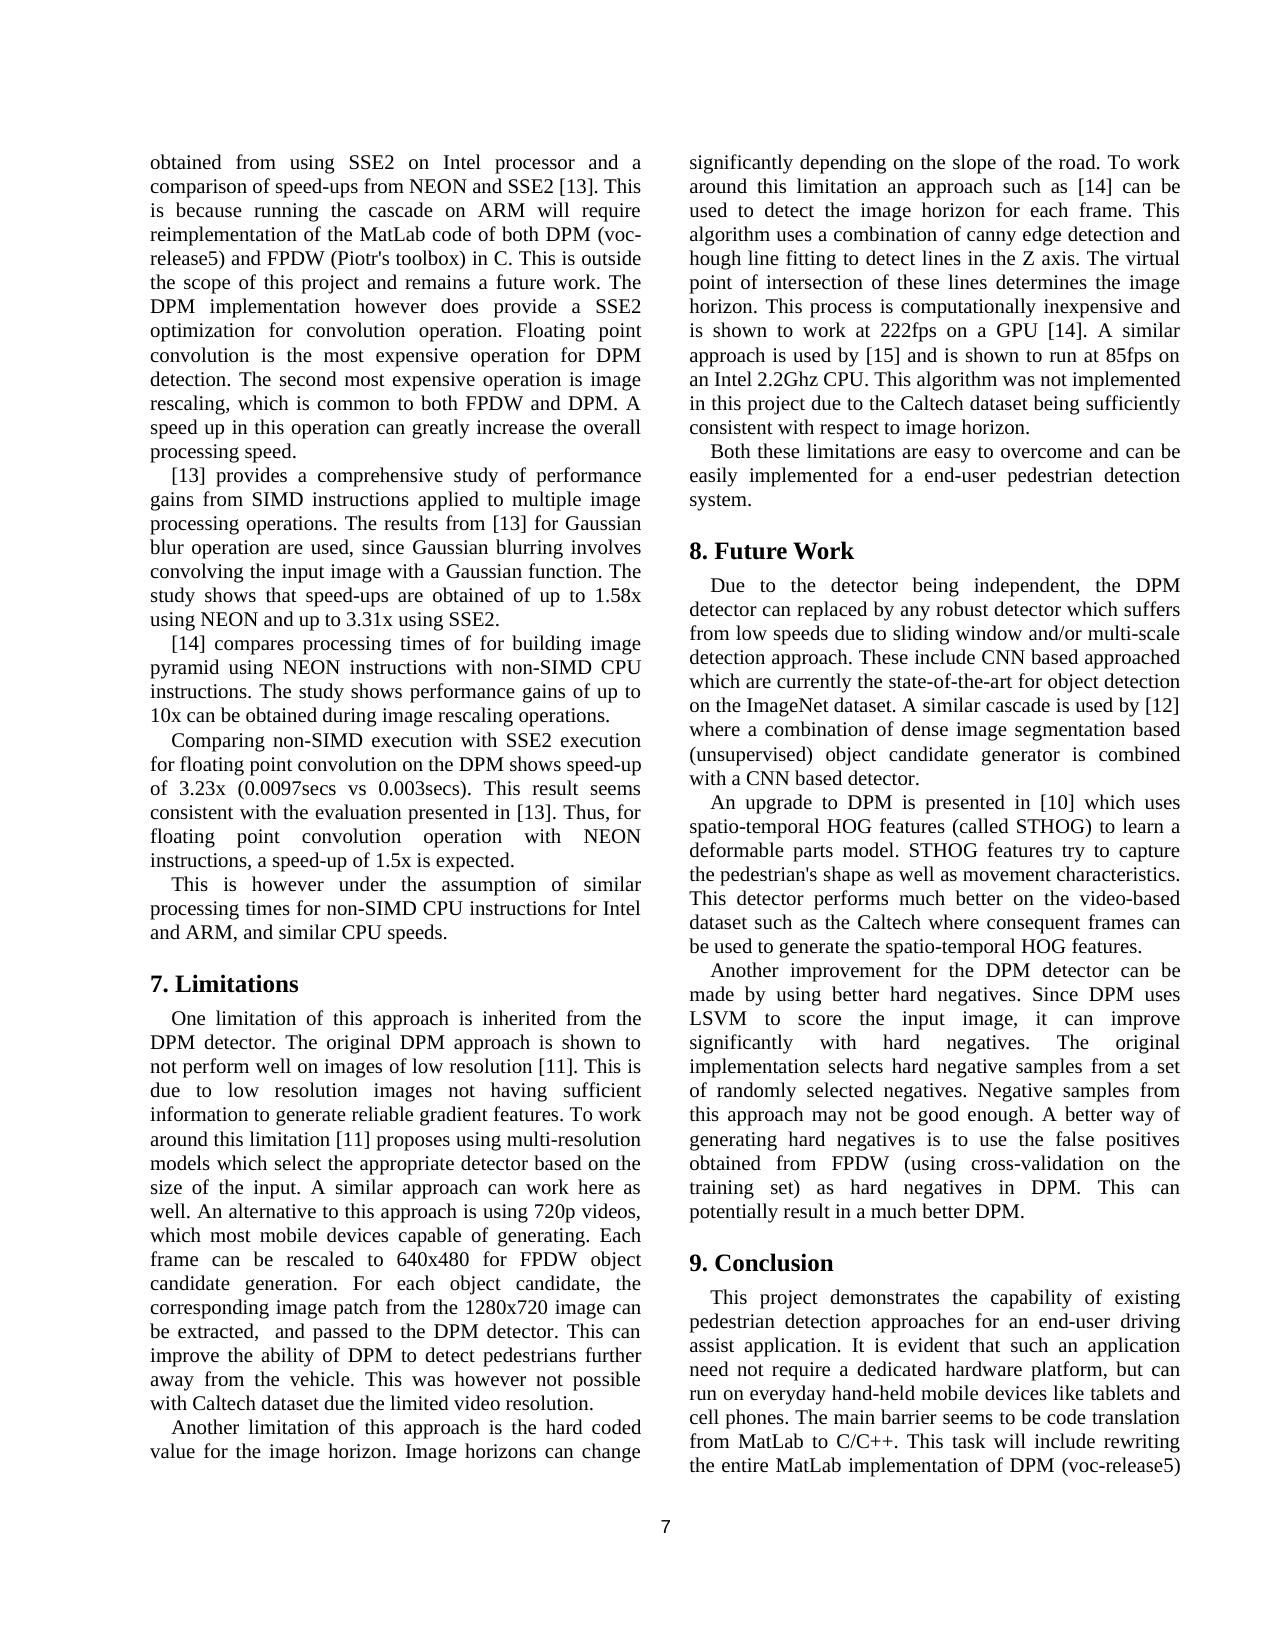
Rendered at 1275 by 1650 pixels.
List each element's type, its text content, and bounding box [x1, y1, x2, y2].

text This is however under the assumption of similar processing times for non-SIMD CPU instructions for Intel and ARM, and similar CPU speeds. [150, 872, 642, 944]
text [14] compares processing times of for building image pyramid using NEON instructions with non-SIMD CPU instructions. The study shows performance gains of up to 10x can be obtained during image rescaling operations. [150, 631, 642, 727]
text Both these limitations are easy to overcome and can be easily implemented for a end-user pedestrian detection system. [689, 439, 1181, 511]
subtitle Limitations [150, 969, 642, 998]
text An upgrade to DPM is presented in [10] which uses spatio-temporal HOG features (called STHOG) to learn a deformable parts model. STHOG features try to capture the pedestrian's shape as well as movement characteristics. This detector performs much better on the video-based dataset such as the Caltech where consequent frames can be used to generate the spatio-temporal HOG features. [689, 789, 1181, 958]
subtitle Conclusion [689, 1248, 1181, 1276]
text Another limitation of this approach is the hard coded value for the image horizon. Image horizons can change [150, 1415, 642, 1463]
text Due to the detector being independent, the DPM detector can replaced by any robust detector which suffers from low speeds due to sliding window and/or multi-scale detection approach. These include CNN based approached which are currently the state-of-the-art for object detection on the ImageNet dataset. A similar cascade is used by [12] where a combination of dense image segmentation based (unsupervised) object candidate generator is combined with a CNN based detector. [689, 573, 1181, 789]
text One limitation of this approach is inherited from the DPM detector. The original DPM approach is shown to not perform well on images of low resolution [11]. This is due to low resolution images not having sufficient information to generate reliable gradient features. To work around this limitation [11] proposes using multi-resolution models which select the appropriate detector based on the size of the input. A similar approach can work here as well. An alternative to this approach is using 720p videos, which most mobile devices capable of generating. Each frame can be rescaled to 640x480 for FPDW object candidate generation. For each object candidate, the corresponding image patch from the 1280x720 image can be extracted, and passed to the DPM detector. This can improve the ability of DPM to detect pedestrians further away from the vehicle. This was however not possible with Caltech dataset due the limited video resolution. [150, 1006, 642, 1415]
text obtained from using SSE2 on Intel processor and a comparison of speed-ups from NEON and SSE2 [13]. This is because running the cascade on ARM will require reimplementation of the MatLab code of both DPM (voc-release5) and FPDW (Piotr's toolbox) in C. This is outside the scope of this project and remains a future work. The DPM implementation however does provide a SSE2 optimization for convolution operation. Floating point convolution is the most expensive operation for DPM detection. The second most expensive operation is image rescaling, which is common to both FPDW and DPM. A speed up in this operation can greatly increase the overall processing speed. [150, 150, 642, 463]
text Comparing non-SIMD execution with SSE2 execution for floating point convolution on the DPM shows speed-up of 3.23x (0.0097secs vs 0.003secs). This result seems consistent with the evaluation presented in [13]. Thus, for floating point convolution operation with NEON instructions, a speed-up of 1.5x is expected. [150, 727, 642, 872]
subtitle Future Work [689, 536, 1181, 565]
text Another improvement for the DPM detector can be made by using better hard negatives. Since DPM uses LSVM to score the input image, it can improve significantly with hard negatives. The original implementation selects hard negative samples from a set of randomly selected negatives. Negative samples from this approach may not be good enough. A better way of generating hard negatives is to use the false positives obtained from FPDW (using cross-validation on the training set) as hard negatives in DPM. This can potentially result in a much better DPM. [689, 958, 1181, 1223]
text This project demonstrates the capability of existing pedestrian detection approaches for an end-user driving assist application. It is evident that such an application need not require a dedicated hardware platform, but can run on everyday hand-held mobile devices like tablets and cell phones. The main barrier seems to be code translation from MatLab to C/C++. This task will include rewriting the entire MatLab implementation of DPM (voc-release5) [689, 1285, 1181, 1477]
text significantly depending on the slope of the road. To work around this limitation an approach such as [14] can be used to detect the image horizon for each frame. This algorithm uses a combination of canny edge detection and hough line fitting to detect lines in the Z axis. The virtual point of intersection of these lines determines the image horizon. This process is computationally inexpensive and is shown to work at 222fps on a GPU [14]. A similar approach is used by [15] and is shown to run at 85fps on an Intel 2.2Ghz CPU. This algorithm was not implemented in this project due to the Caltech dataset being sufficiently consistent with respect to image horizon. [689, 150, 1181, 439]
text [13] provides a comprehensive study of performance gains from SIMD instructions applied to multiple image processing operations. The results from [13] for Gaussian blur operation are used, since Gaussian blurring involves convolving the input image with a Gaussian function. The study shows that speed-ups are obtained of up to 1.58x using NEON and up to 3.31x using SSE2. [150, 463, 642, 631]
